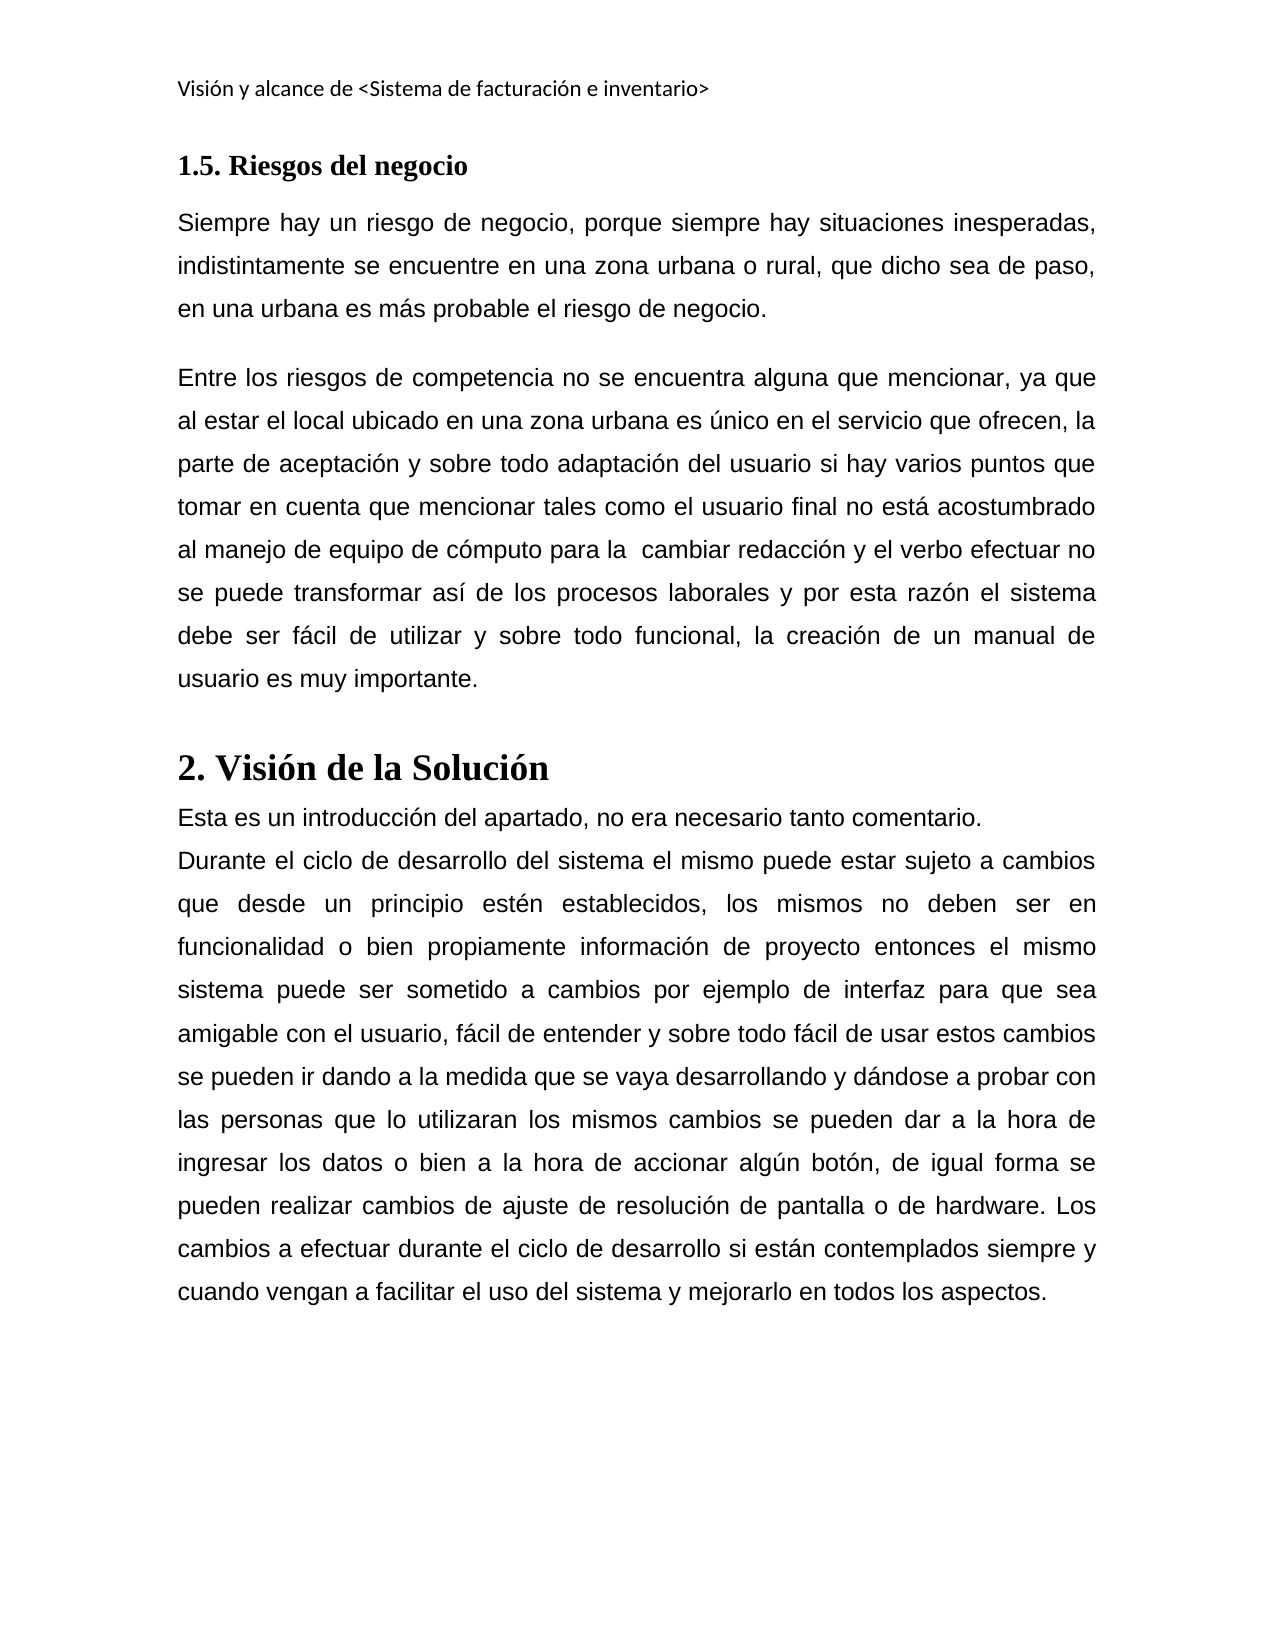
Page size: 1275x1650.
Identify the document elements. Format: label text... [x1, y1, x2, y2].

subtitle 2. Visión de la Solución [177, 745, 1098, 788]
subtitle 1.5. Riesgos del negocio [177, 148, 1098, 181]
text Siempre hay un riesgo de negocio, porque siempre hay situaciones inesperadas, indistintamente se encuentre en una zona urbana o rural, que dicho sea de paso, en una urbana es más probable el riesgo de negocio. [177, 208, 1098, 323]
text Entre los riesgos de competencia no se encuentra alguna que mencionar, ya que al estar el local ubicado en una zona urbana es único en el servicio que ofrecen, la parte de aceptación y sobre todo adaptación del usuario si hay varios puntos que tomar en cuenta que mencionar tales como el usuario final no está acostumbrado al manejo de equipo de cómputo para la cambiar redacción y el verbo efectuar no se puede transformar así de los procesos laborales y por esta razón el sistema debe ser fácil de utilizar y sobre todo funcional, la creación de un manual de usuario es muy importante. [177, 362, 1098, 693]
text Durante el ciclo de desarrollo del sistema el mismo puede estar sujeto a cambios que desde un principio estén establecidos, los mismos no deben ser en funcionalidad o bien propiamente información de proyecto entonces el mismo sistema puede ser sometido a cambios por ejemplo de interfaz para que sea amigable con el usuario, fácil de entender y sobre todo fácil de usar estos cambios se pueden ir dando a la medida que se vaya desarrollando y dándose a probar con las personas que lo utilizaran los mismos cambios se pueden dar a la hora de ingresar los datos o bien a la hora de accionar algún botón, de igual forma se pueden realizar cambios de ajuste de resolución de pantalla o de hardware. Los cambios a efectuar durante el ciclo de desarrollo si están contemplados siempre y cuando vengan a facilitar el uso del sistema y mejorarlo en todos los aspectos. [177, 846, 1098, 1306]
text Esta es un introducción del apartado, no era necesario tanto comentario. [177, 803, 1098, 832]
